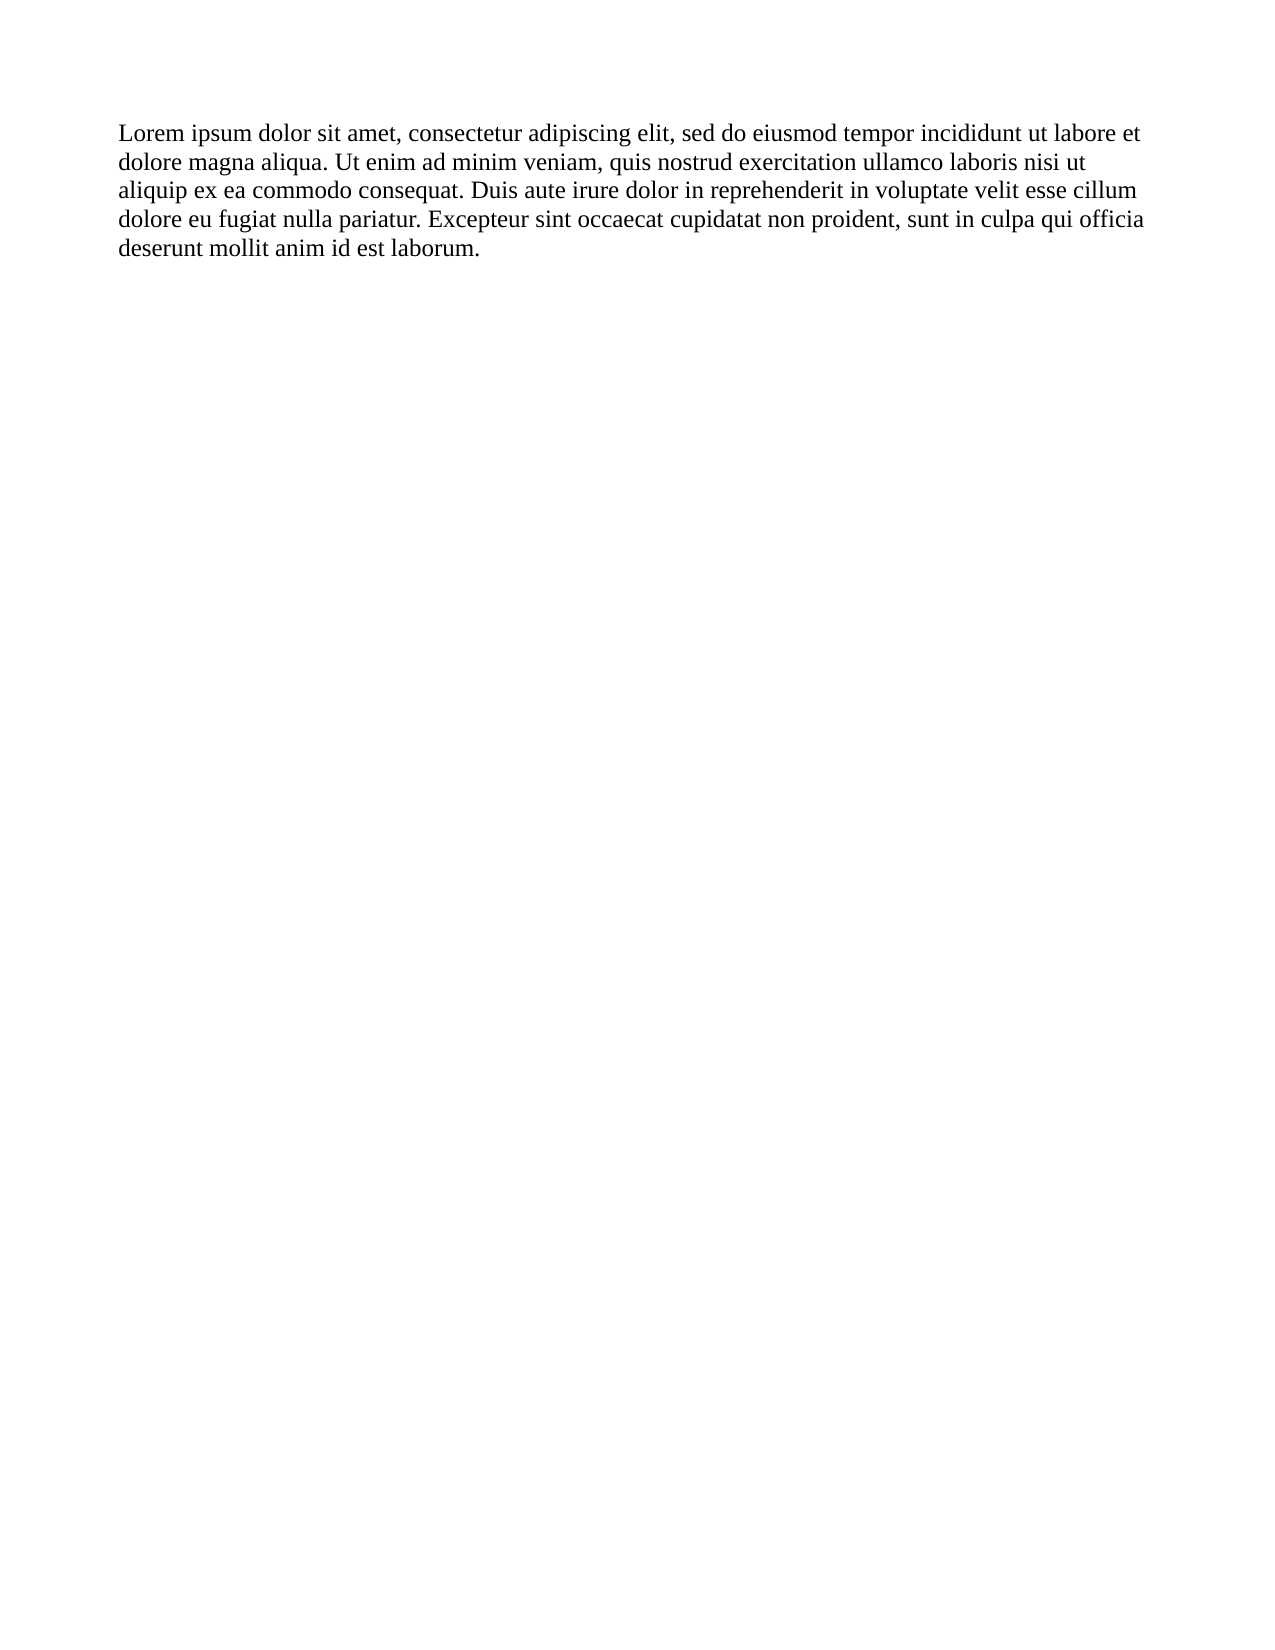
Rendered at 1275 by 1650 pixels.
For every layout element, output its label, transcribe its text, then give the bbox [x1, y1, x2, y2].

text Lorem ipsum dolor sit amet, consectetur adipiscing elit, sed do eiusmod tempor incididunt ut labore et dolore magna aliqua. Ut enim ad minim veniam, quis nostrud exercitation ullamco laboris nisi ut aliquip ex ea commodo consequat. Duis aute irure dolor in reprehenderit in voluptate velit esse cillum dolore eu fugiat nulla pariatur. Excepteur sint occaecat cupidatat non proident, sunt in culpa qui officia deserunt mollit anim id est laborum. [118, 118, 1157, 262]
